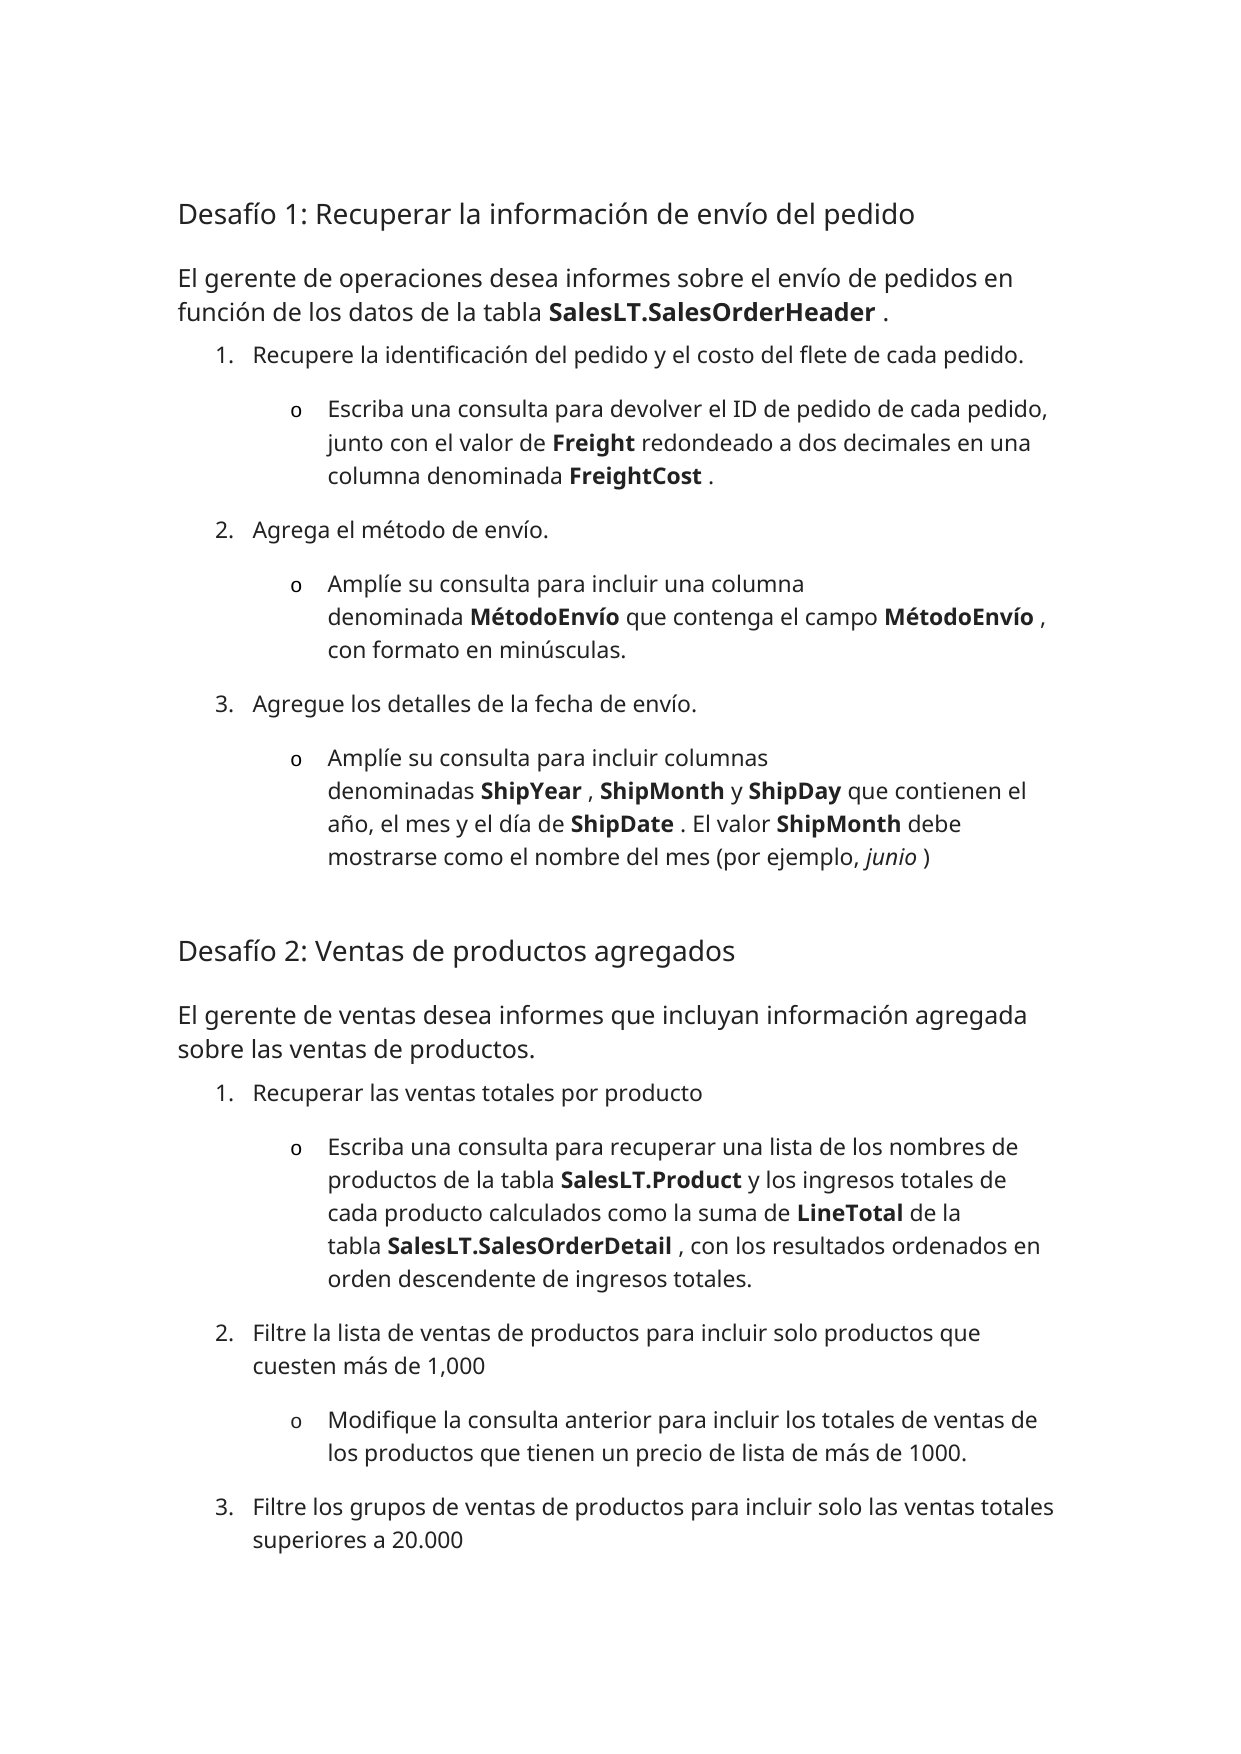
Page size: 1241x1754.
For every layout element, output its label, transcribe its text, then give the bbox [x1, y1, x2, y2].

subtitle Desafío 2: Ventas de productos agregados [177, 932, 1063, 970]
list Recuperar las ventas totales por producto [215, 1077, 1063, 1108]
list Agregue los detalles de la fecha de envío. [215, 688, 1063, 719]
text El gerente de ventas desea informes que incluyan información agregada sobre las ventas de productos. [177, 998, 1063, 1066]
list Amplíe su consulta para incluir columnas denominadas ShipYear , ShipMonth y ShipDay que contienen el año, el mes y el día de ShipDate . El valor ShipMonth debe mostrarse como el nombre del mes (por ejemplo, junio ) [290, 742, 1063, 872]
text El gerente de operaciones desea informes sobre el envío de pedidos en función de los datos de la tabla SalesLT.SalesOrderHeader . [177, 261, 1063, 329]
list Filtre los grupos de ventas de productos para incluir solo las ventas totales superiores a 20.000 [215, 1491, 1063, 1556]
subtitle Desafío 1: Recuperar la información de envío del pedido [177, 194, 1063, 233]
list Modifique la consulta anterior para incluir los totales de ventas de los productos que tienen un precio de lista de más de 1000. [290, 1404, 1063, 1468]
list Agrega el método de envío. [215, 514, 1063, 545]
list Filtre la lista de ventas de productos para incluir solo productos que cuesten más de 1,000 [215, 1317, 1063, 1381]
list Escriba una consulta para recuperar una lista de los nombres de productos de la tabla SalesLT.Product y los ingresos totales de cada producto calculados como la suma de LineTotal de la tabla SalesLT.SalesOrderDetail , con los resultados ordenados en orden descendente de ingresos totales. [290, 1131, 1063, 1294]
list Escriba una consulta para devolver el ID de pedido de cada pedido, junto con el valor de Freight redondeado a dos decimales en una columna denominada FreightCost . [290, 393, 1063, 491]
list Amplíe su consulta para incluir una columna denominada MétodoEnvío que contenga el campo MétodoEnvío , con formato en minúsculas. [290, 568, 1063, 665]
list Recupere la identificación del pedido y el costo del flete de cada pedido. [215, 339, 1063, 371]
